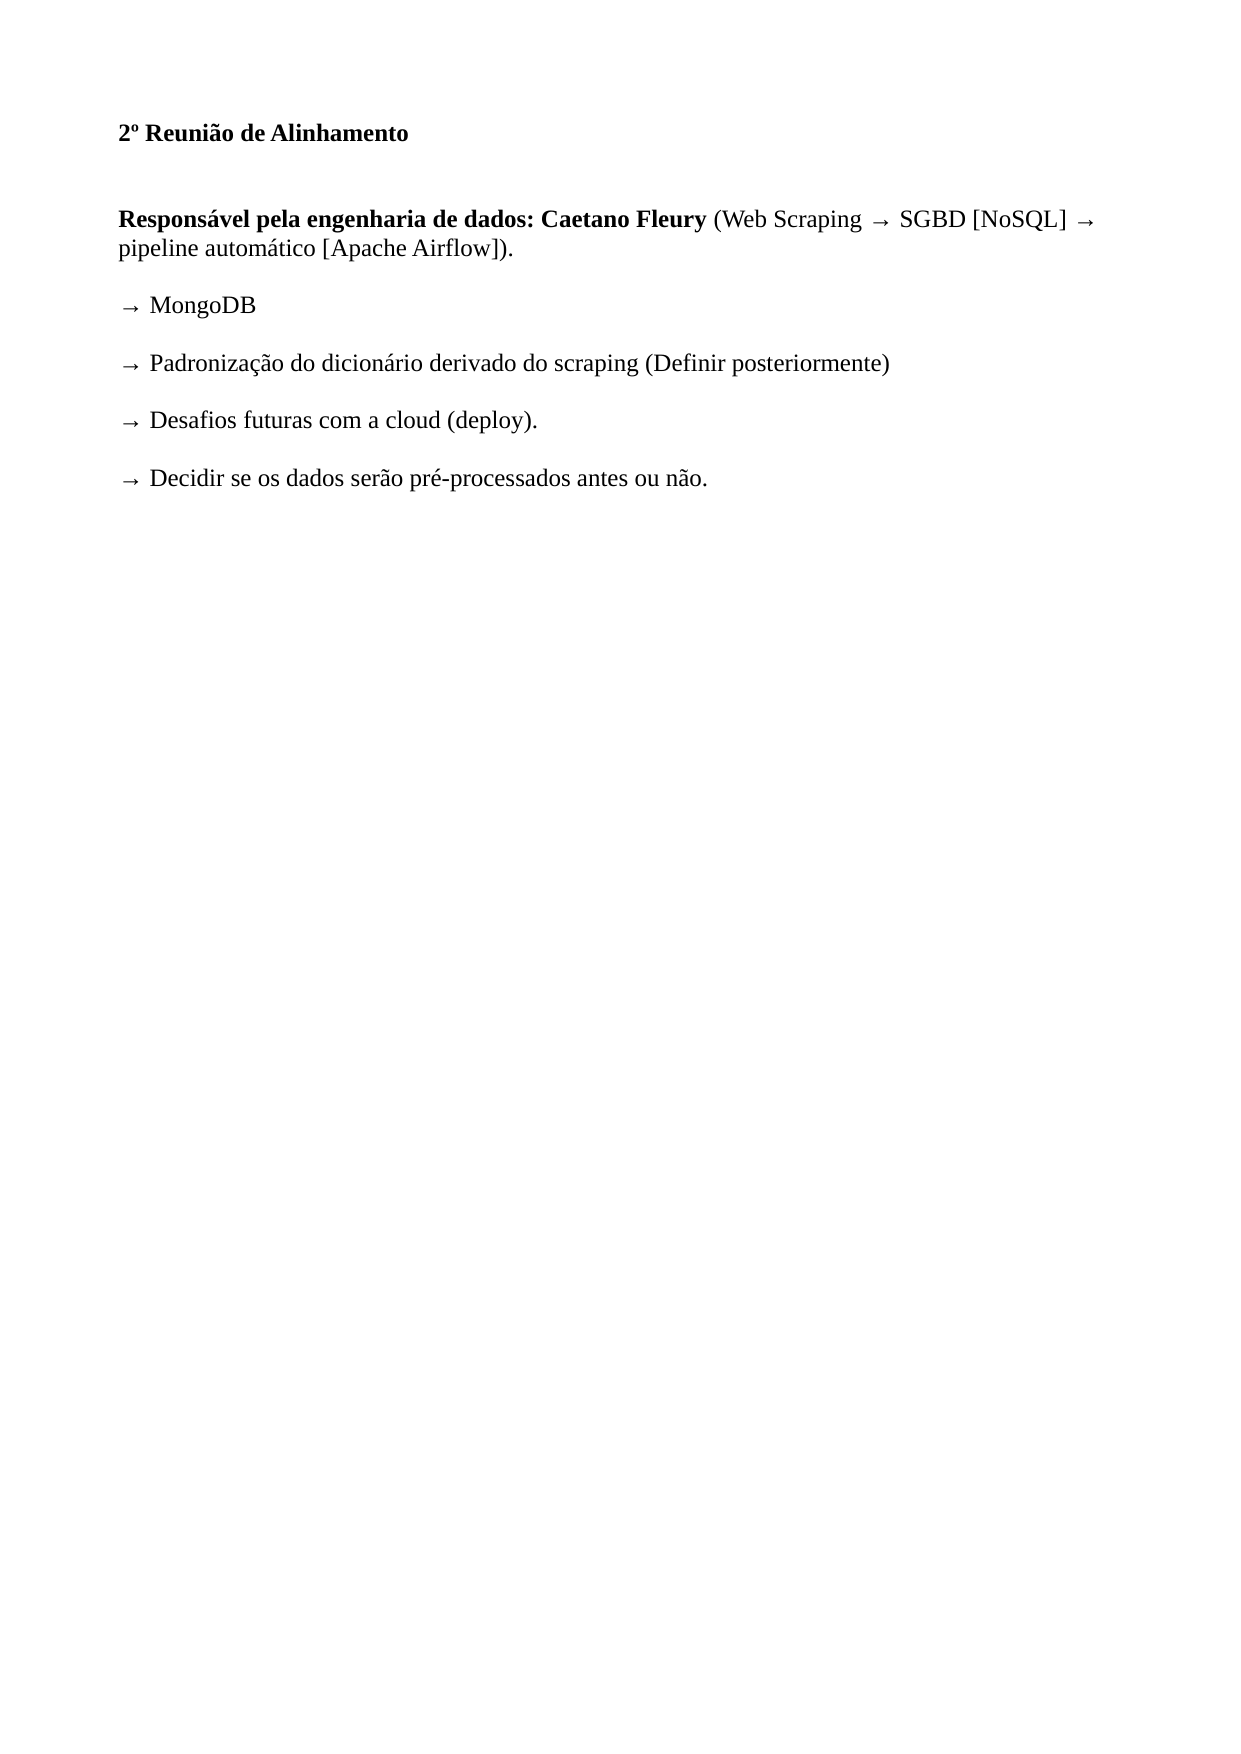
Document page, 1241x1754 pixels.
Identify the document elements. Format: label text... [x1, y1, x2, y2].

text → Decidir se os dados serão pré-processados antes ou não. [118, 463, 1122, 492]
text → MongoDB [118, 291, 1122, 319]
text 2º Reunião de Alinhamento [118, 118, 1122, 147]
text → Desafios futuras com a cloud (deploy). [118, 406, 1122, 434]
text → Padronização do dicionário derivado do scraping (Definir posteriormente) [118, 348, 1122, 377]
text Responsável pela engenharia de dados: Caetano Fleury (Web Scraping → SGBD [NoSQL] → pipeline automático [Apache Airflow]). [118, 204, 1122, 262]
